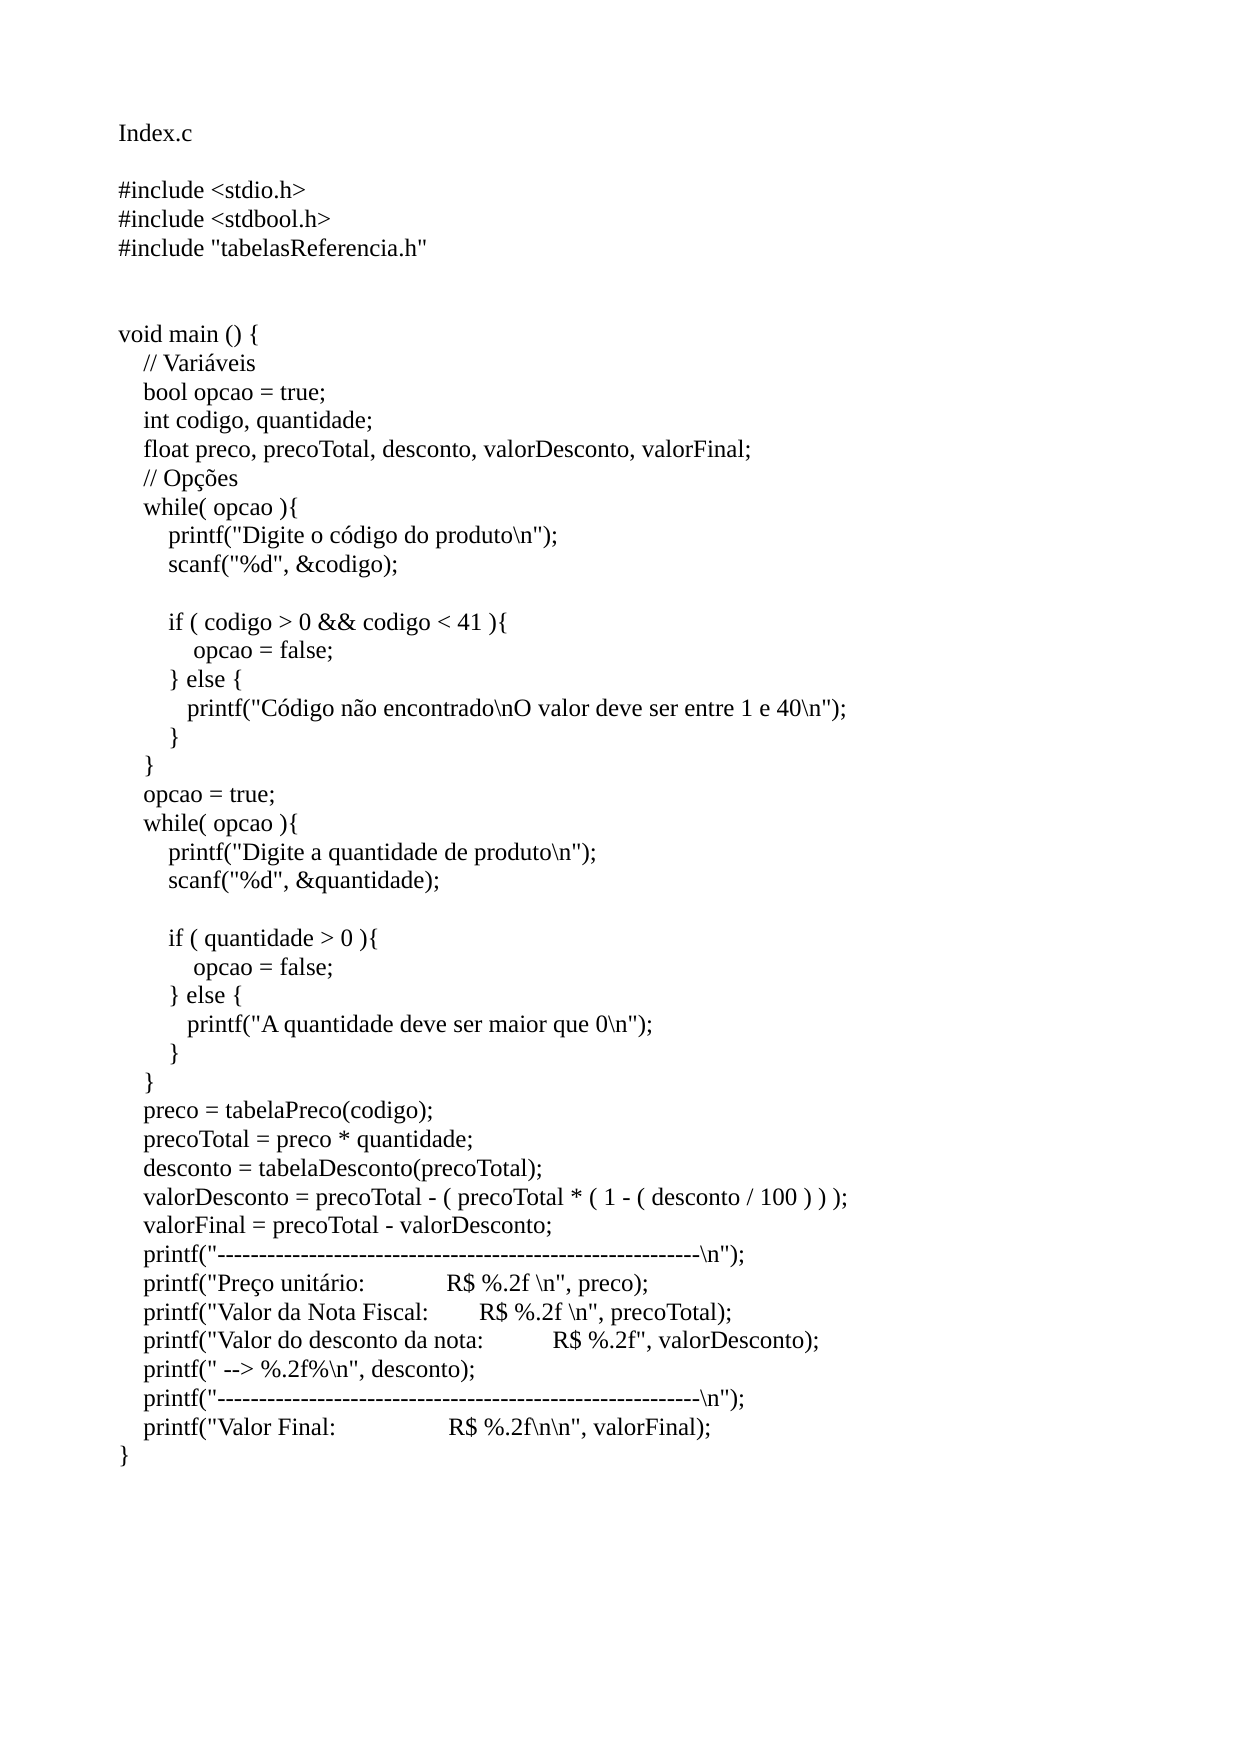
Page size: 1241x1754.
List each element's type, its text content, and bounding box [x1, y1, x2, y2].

text } [118, 1441, 1122, 1469]
text scanf("%d", &quantidade); [118, 866, 1122, 894]
text printf("A quantidade deve ser maior que 0\n"); [118, 1009, 1122, 1038]
text printf("Valor Final: R$ %.2f\n\n", valorFinal); [118, 1412, 1122, 1441]
text opcao = false; [118, 636, 1122, 664]
text printf("Valor do desconto da nota: R$ %.2f", valorDesconto); [118, 1326, 1122, 1354]
text printf(" --> %.2f%\n", desconto); [118, 1354, 1122, 1383]
text void main () { [118, 319, 1122, 348]
text scanf("%d", &codigo); [118, 549, 1122, 578]
text } else { [118, 981, 1122, 1009]
text bool opcao = true; [118, 377, 1122, 406]
text if ( codigo > 0 && codigo < 41 ){ [118, 607, 1122, 636]
text opcao = true; [118, 779, 1122, 808]
text #include <stdbool.h> [118, 204, 1122, 233]
text printf("----------------------------------------------------------\n"); [118, 1239, 1122, 1268]
text float preco, precoTotal, desconto, valorDesconto, valorFinal; [118, 434, 1122, 463]
text int codigo, quantidade; [118, 406, 1122, 434]
text printf("Digite a quantidade de produto\n"); [118, 837, 1122, 866]
text preco = tabelaPreco(codigo); [118, 1096, 1122, 1124]
text } [118, 1038, 1122, 1067]
text // Variáveis [118, 348, 1122, 377]
text if ( quantidade > 0 ){ [118, 923, 1122, 952]
text valorFinal = precoTotal - valorDesconto; [118, 1211, 1122, 1239]
text } else { [118, 664, 1122, 693]
text } [118, 751, 1122, 779]
text } [118, 722, 1122, 751]
text desconto = tabelaDesconto(precoTotal); [118, 1153, 1122, 1182]
text valorDesconto = precoTotal - ( precoTotal * ( 1 - ( desconto / 100 ) ) ); [118, 1182, 1122, 1211]
text #include "tabelasReferencia.h" [118, 233, 1122, 262]
text printf("Preço unitário: R$ %.2f \n", preco); [118, 1268, 1122, 1297]
text printf("Código não encontrado\nO valor deve ser entre 1 e 40\n"); [118, 693, 1122, 722]
text opcao = false; [118, 952, 1122, 981]
text printf("Valor da Nota Fiscal: R$ %.2f \n", precoTotal); [118, 1297, 1122, 1326]
text printf("Digite o código do produto\n"); [118, 521, 1122, 549]
text while( opcao ){ [118, 808, 1122, 837]
text printf("----------------------------------------------------------\n"); [118, 1383, 1122, 1412]
text } [118, 1067, 1122, 1096]
text // Opções [118, 463, 1122, 492]
text Index.c [118, 118, 1122, 147]
text precoTotal = preco * quantidade; [118, 1124, 1122, 1153]
text #include <stdio.h> [118, 176, 1122, 204]
text while( opcao ){ [118, 492, 1122, 521]
